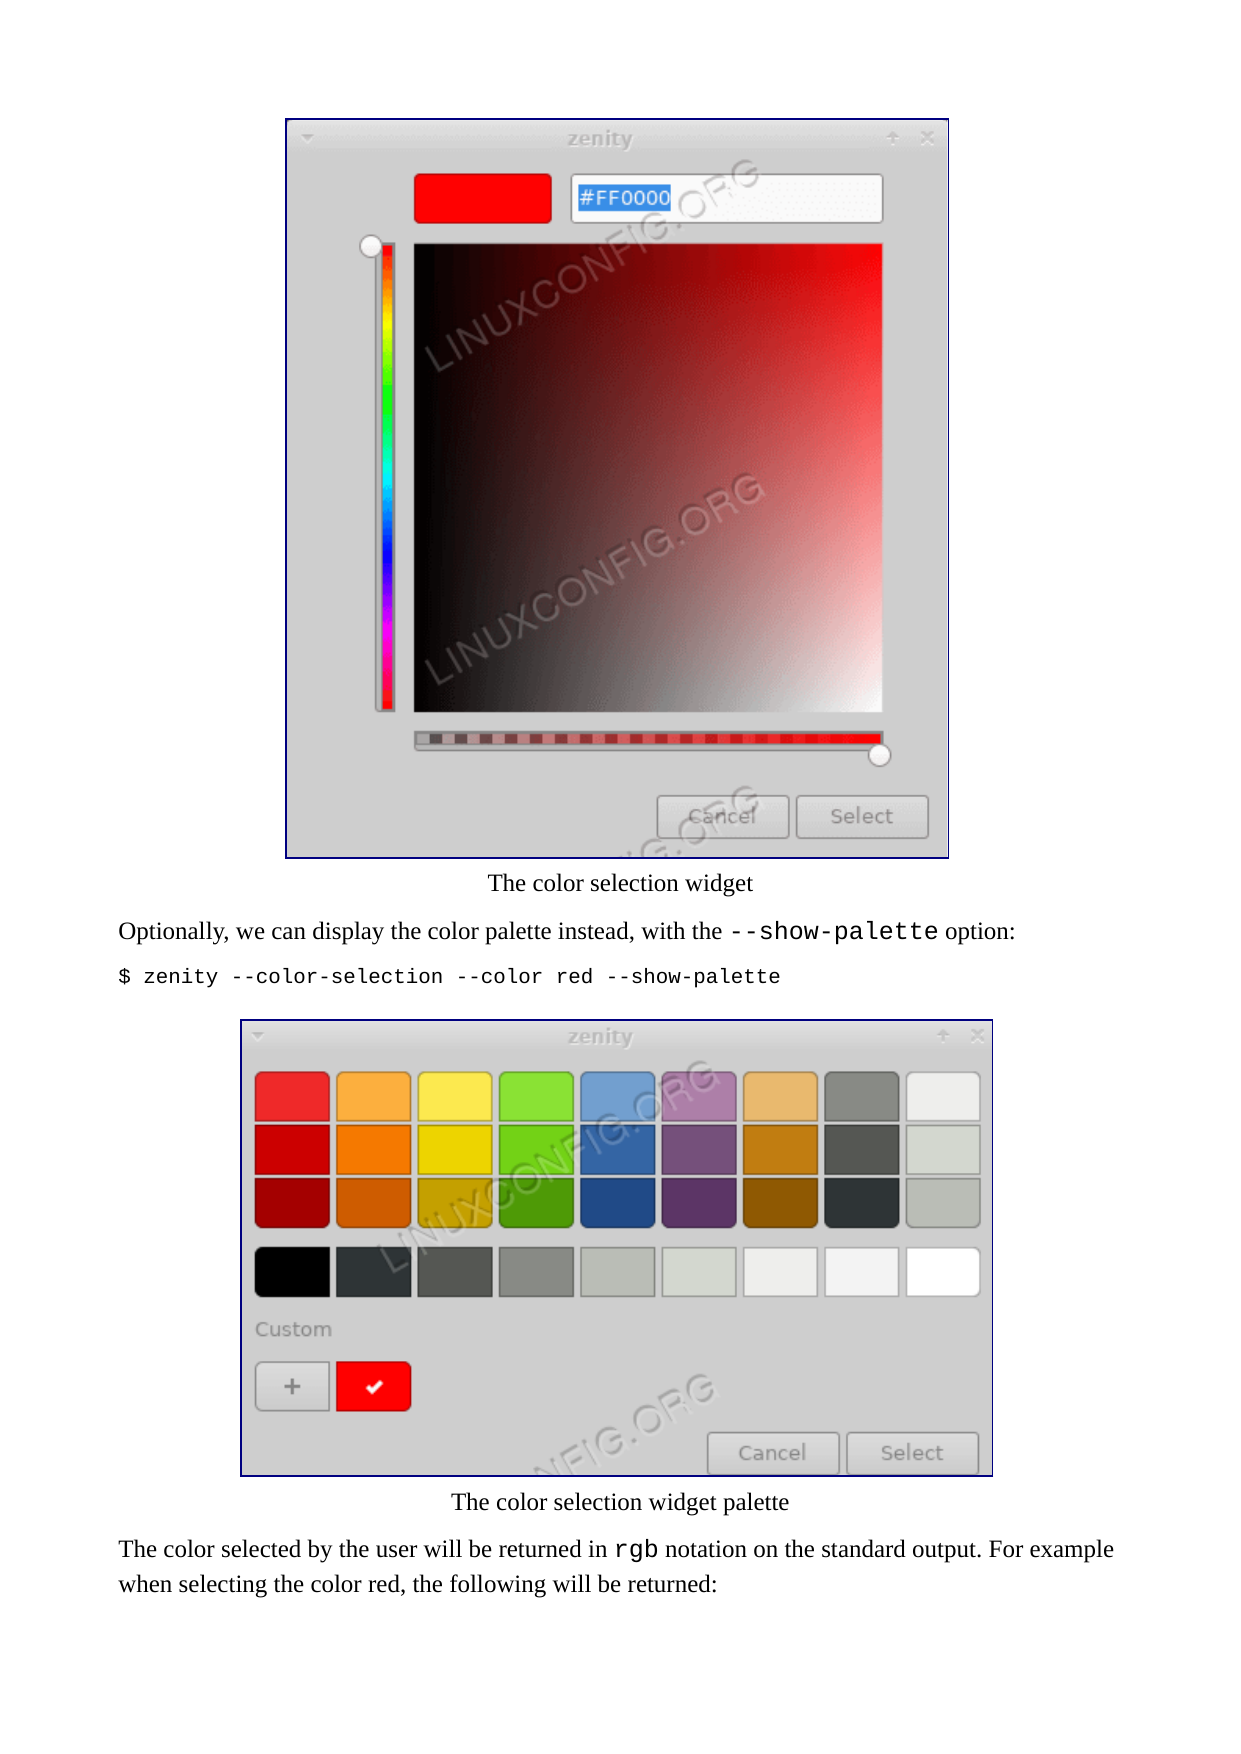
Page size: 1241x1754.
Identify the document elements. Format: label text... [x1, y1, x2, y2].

text $ zenity --color-selection --color red --show-palette [118, 966, 1122, 990]
picture [242, 1021, 992, 1475]
text The color selection widget palette [118, 1487, 1122, 1515]
text Optionally, we can display the color palette instead, with the --show-palette option: [118, 916, 1122, 947]
picture [287, 120, 948, 857]
text The color selected by the user will be returned in rgb notation on the standard output. For example when selecting the color red, the following will be returned: [118, 1534, 1122, 1598]
text The color selection widget [118, 868, 1122, 897]
